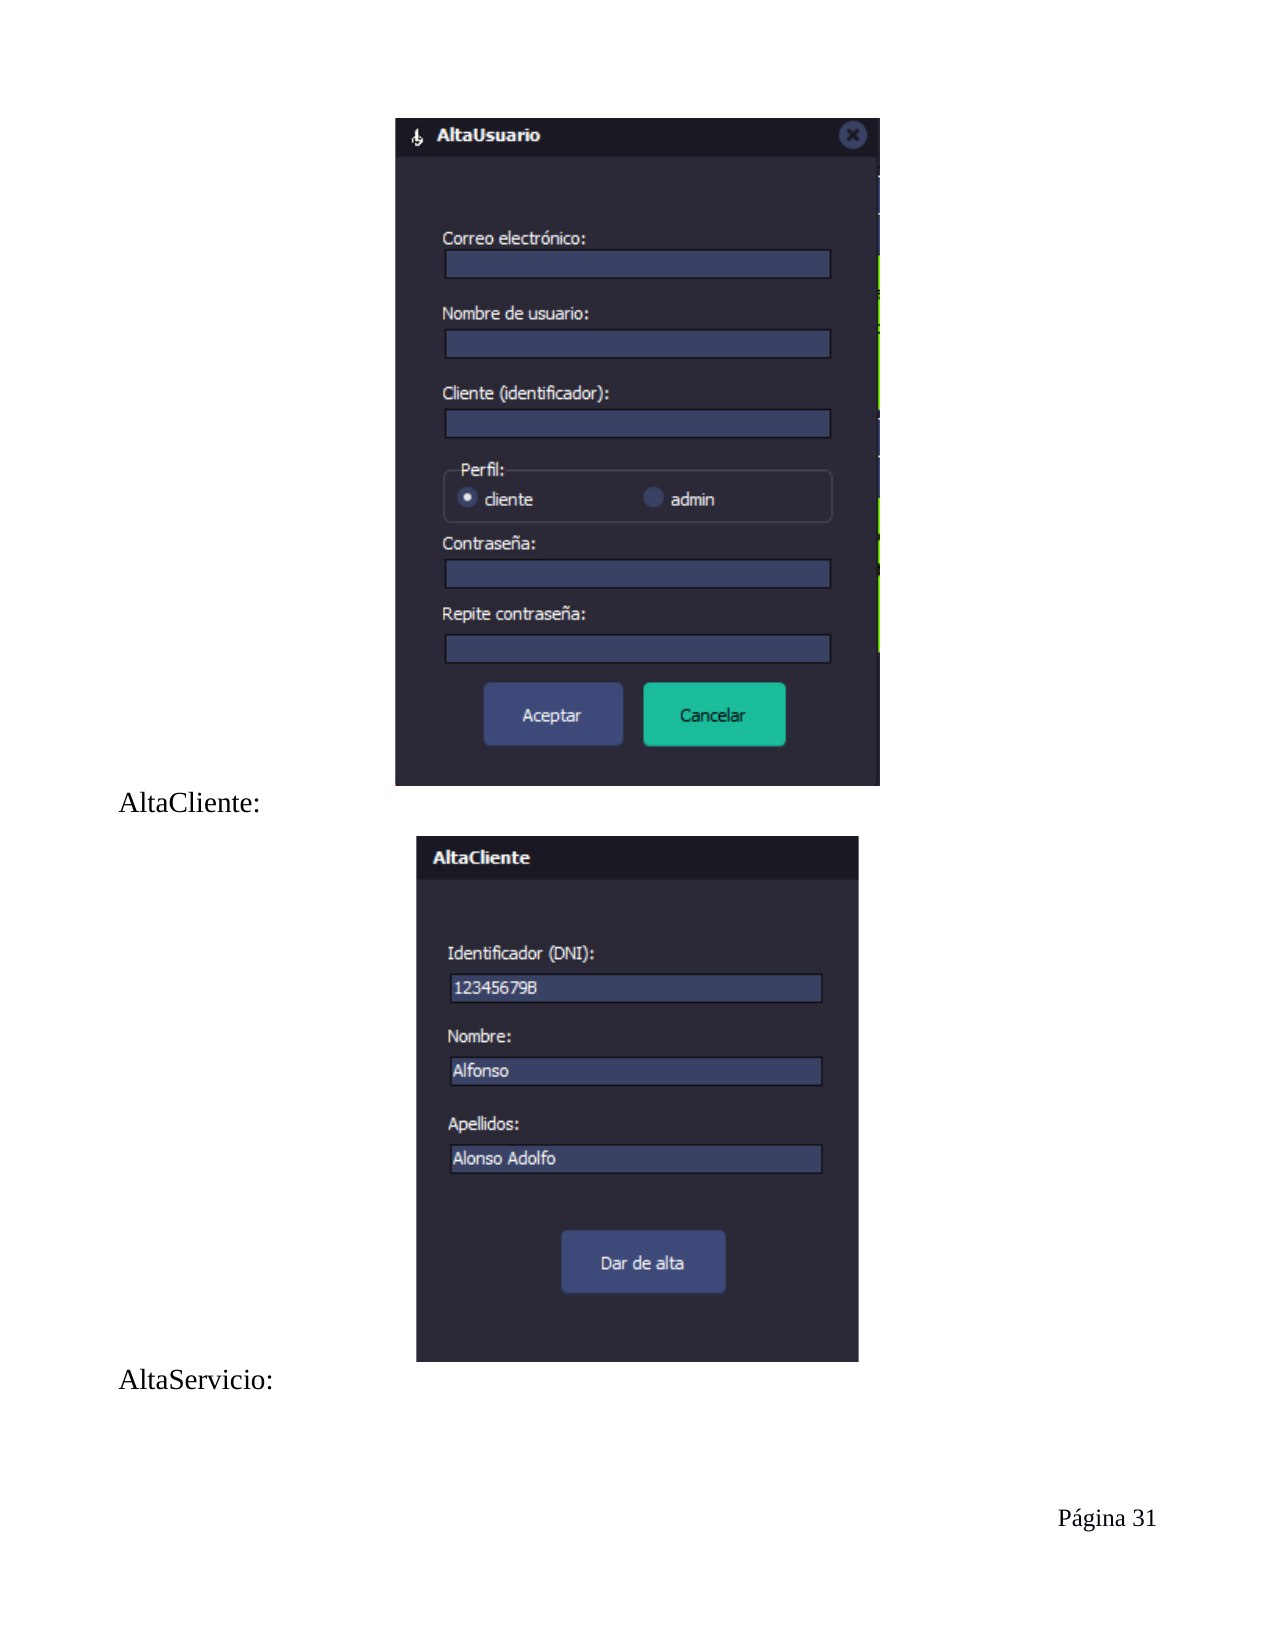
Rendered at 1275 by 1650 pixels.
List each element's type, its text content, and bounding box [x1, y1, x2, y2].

picture [416, 836, 859, 1362]
picture [395, 118, 880, 786]
text AltaServicio: [118, 825, 1157, 1396]
text AltaCliente: [118, 118, 1157, 819]
